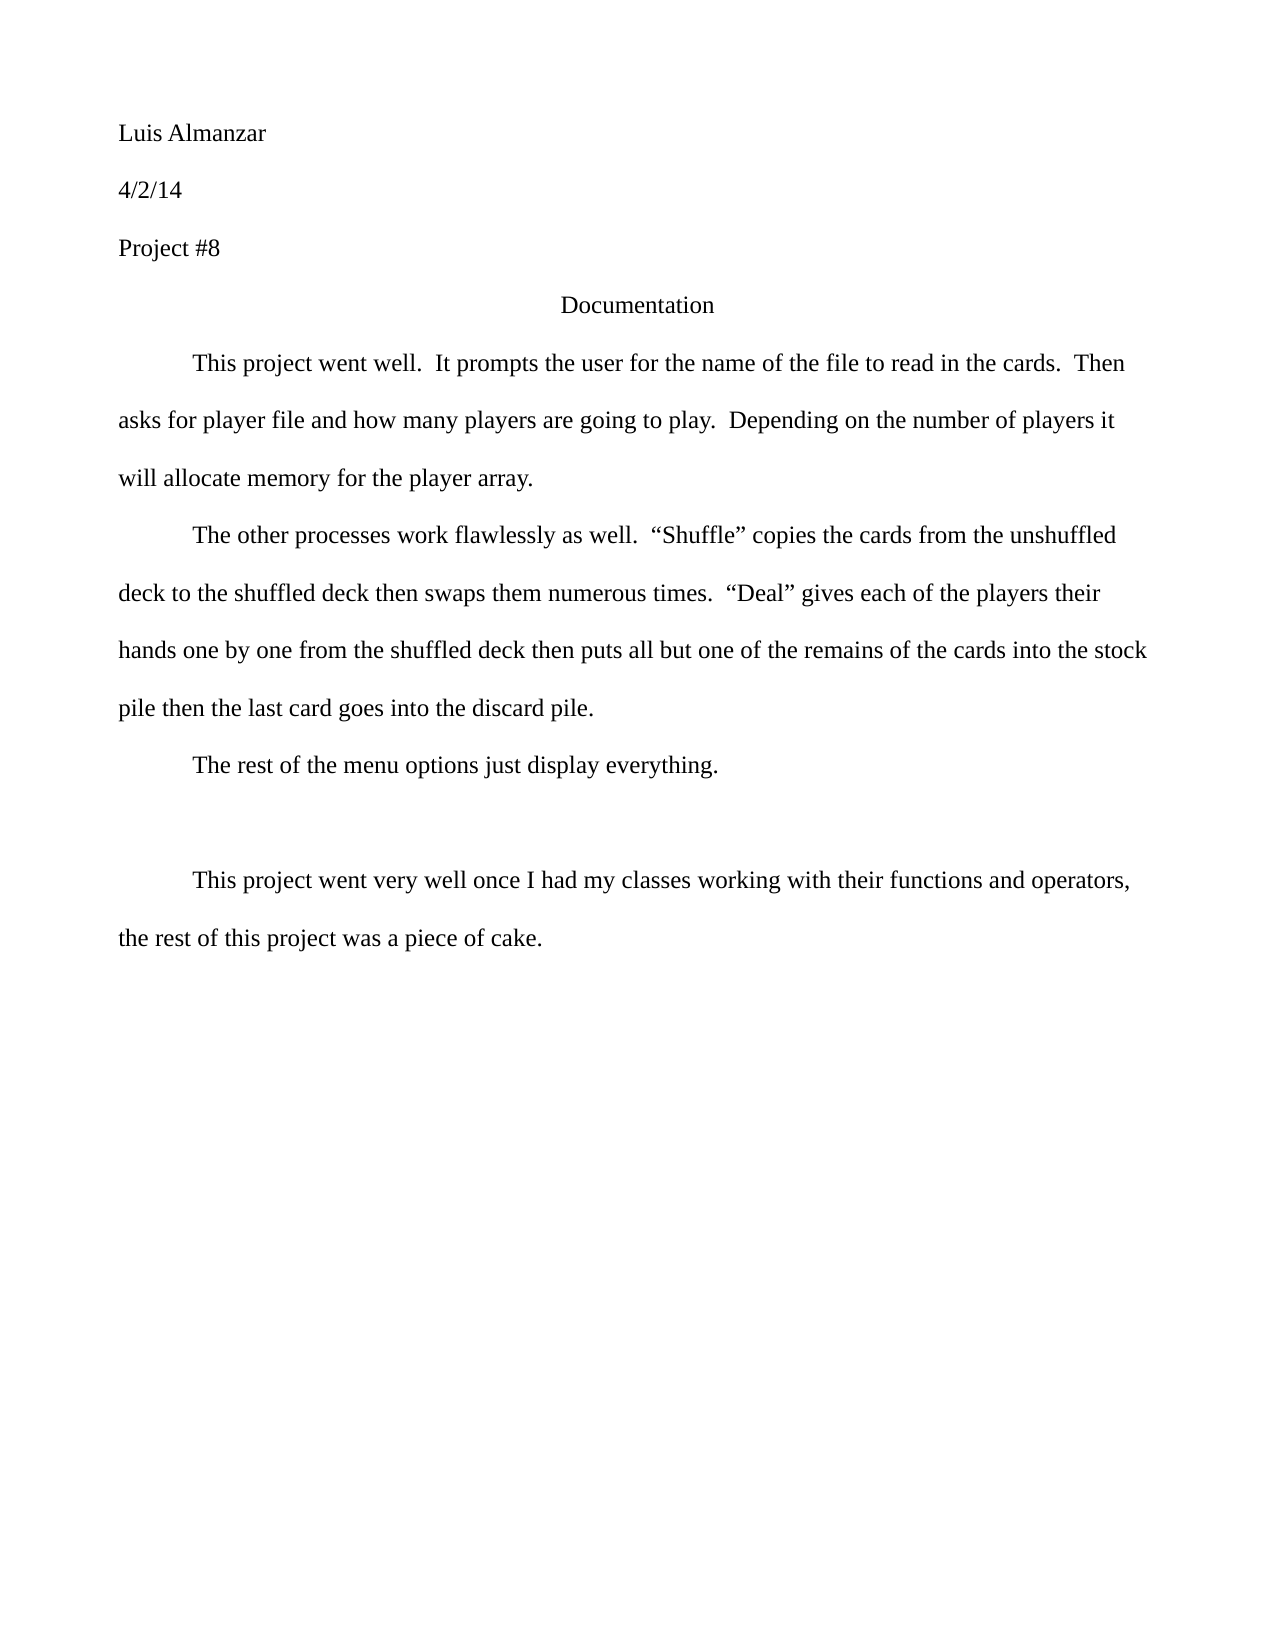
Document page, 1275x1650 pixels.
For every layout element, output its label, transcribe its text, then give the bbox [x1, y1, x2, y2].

text The other processes work flawlessly as well. “Shuffle” copies the cards from the unshuffled deck to the shuffled deck then swaps them numerous times. “Deal” gives each of the players their hands one by one from the shuffled deck then puts all but one of the remains of the cards into the stock pile then the last card goes into the discard pile. [118, 521, 1157, 722]
text Project #8 [118, 233, 1157, 262]
text Documentation [118, 291, 1157, 319]
text The rest of the menu options just display everything. [118, 751, 1157, 779]
text Luis Almanzar [118, 118, 1157, 147]
text This project went well. It prompts the user for the name of the file to read in the cards. Then asks for player file and how many players are going to play. Depending on the number of players it will allocate memory for the player array. [118, 348, 1157, 492]
text 4/2/14 [118, 176, 1157, 204]
text This project went very well once I had my classes working with their functions and operators, the rest of this project was a piece of cake. [118, 866, 1157, 952]
